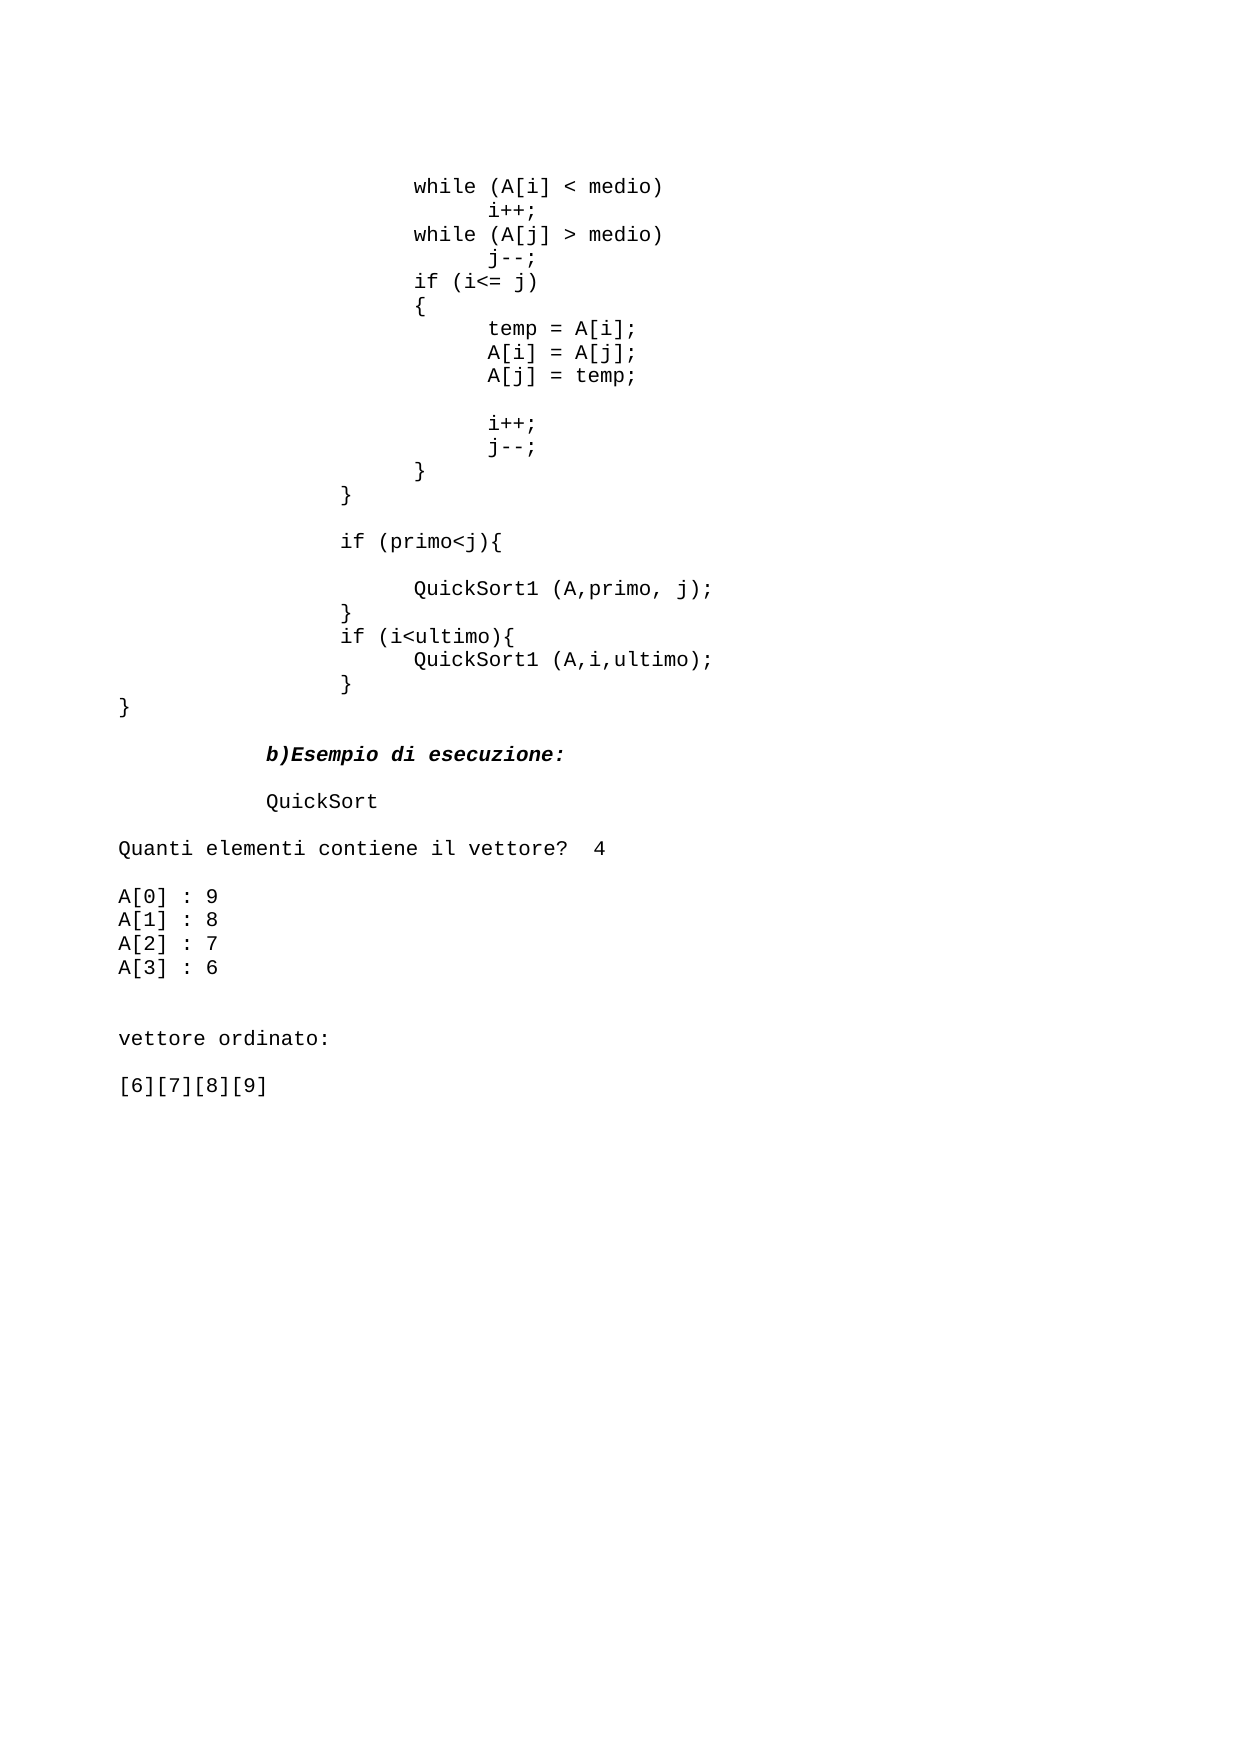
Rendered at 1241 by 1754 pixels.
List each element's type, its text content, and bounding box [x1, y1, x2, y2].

text A[j] = temp; [118, 366, 1122, 389]
text QuickSort1 (A,i,ultimo); [118, 649, 1122, 673]
text j--; [118, 436, 1122, 460]
text i++; [118, 200, 1122, 224]
text while (A[j] > medio) [118, 224, 1122, 247]
text A[2] : 7 [118, 933, 1122, 957]
text while (A[i] < medio) [118, 176, 1122, 200]
text temp = A[i]; [118, 318, 1122, 342]
text if (primo<j){ [118, 531, 1122, 555]
text if (i<ultimo){ [118, 626, 1122, 649]
text QuickSort [118, 791, 1122, 815]
text i++; [118, 413, 1122, 436]
text A[0] : 9 [118, 886, 1122, 909]
text QuickSort1 (A,primo, j); [118, 578, 1122, 602]
text } [118, 484, 1122, 507]
text [6][7][8][9] [118, 1075, 1122, 1098]
text A[1] : 8 [118, 909, 1122, 933]
text vettore ordinato: [118, 1028, 1122, 1051]
text } [118, 460, 1122, 484]
text A[i] = A[j]; [118, 342, 1122, 366]
text A[3] : 6 [118, 957, 1122, 980]
text b)Esempio di esecuzione: [118, 744, 1122, 767]
text { [118, 294, 1122, 318]
text j--; [118, 247, 1122, 271]
text } [118, 697, 1122, 720]
text if (i<= j) [118, 271, 1122, 294]
text } [118, 602, 1122, 626]
text } [118, 673, 1122, 697]
text Quanti elementi contiene il vettore? 4 [118, 838, 1122, 862]
